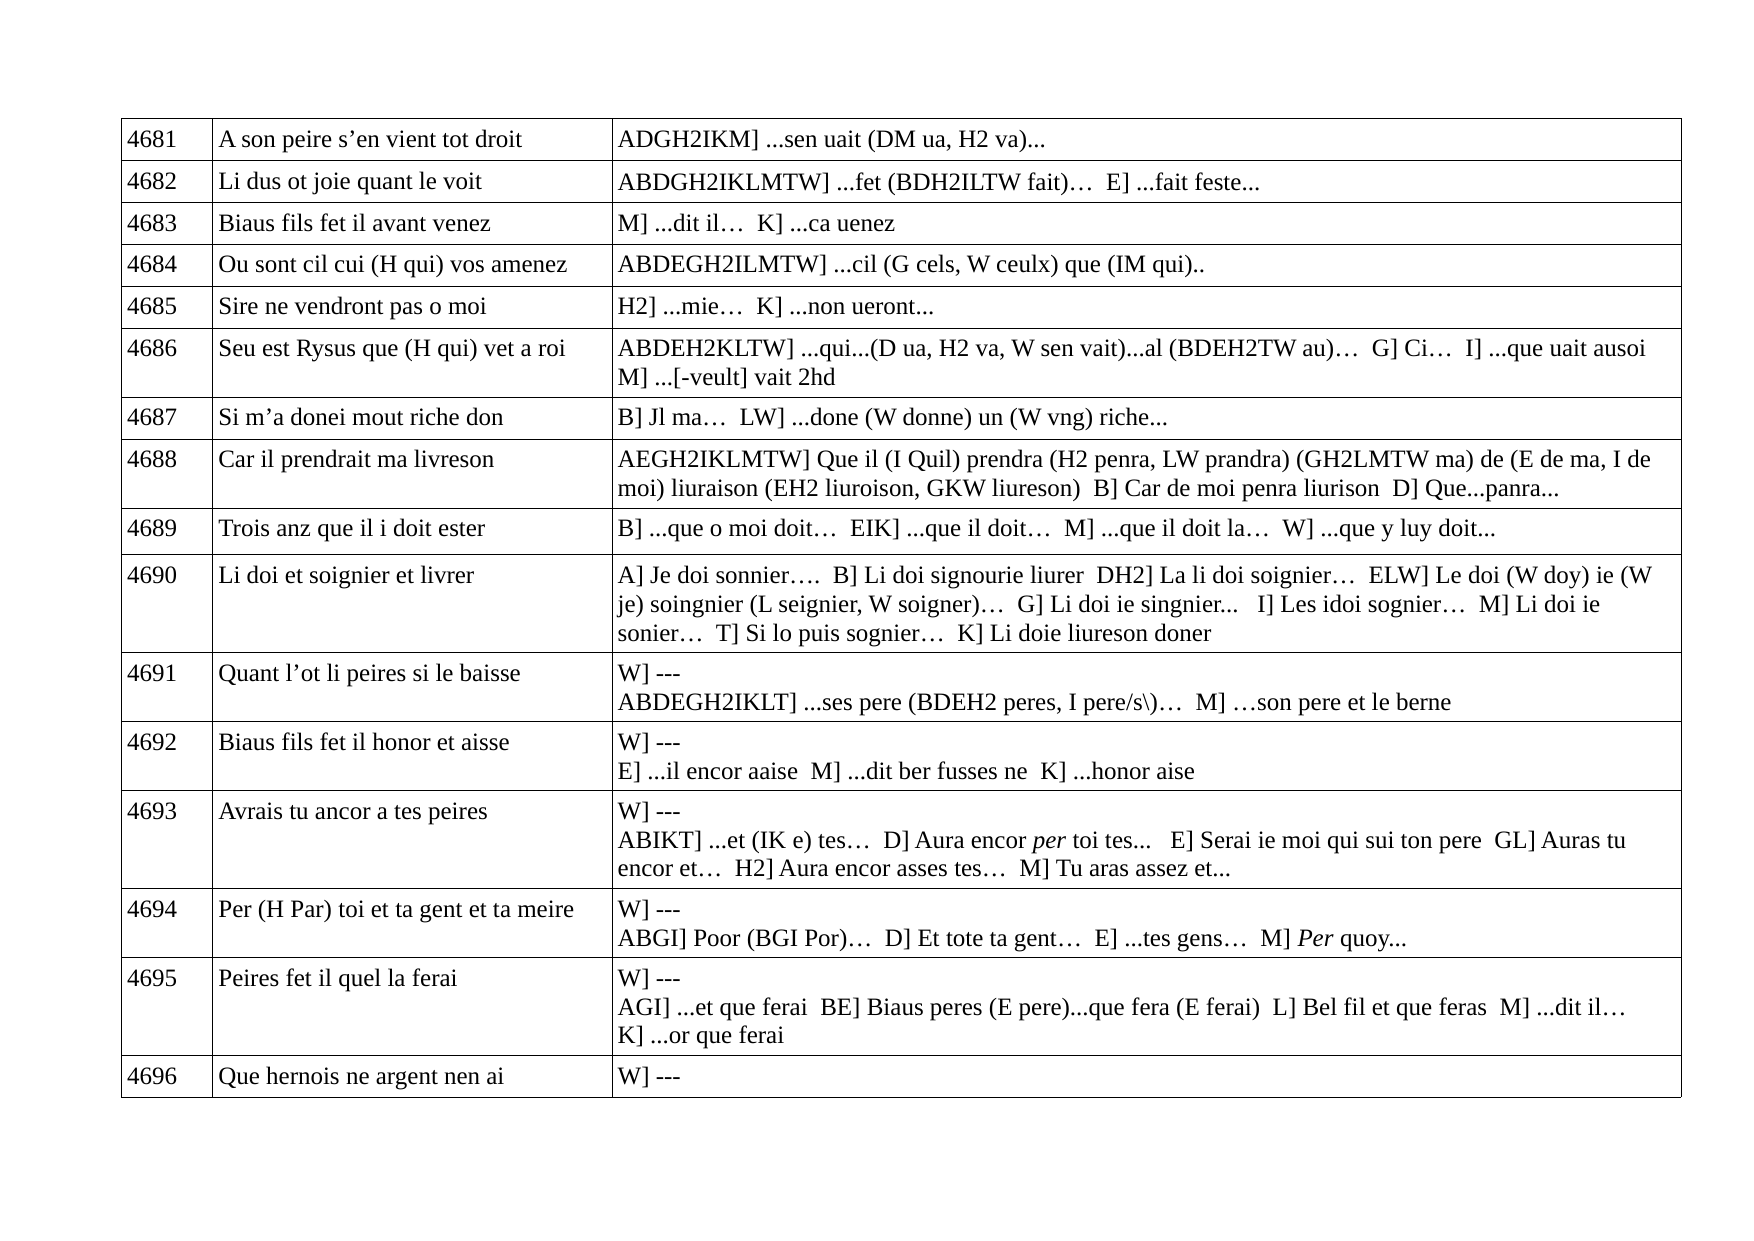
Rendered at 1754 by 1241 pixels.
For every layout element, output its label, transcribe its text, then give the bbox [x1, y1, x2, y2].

table_cell 4696 [122, 1056, 212, 1097]
table_cell 4683 [122, 203, 212, 244]
table_cell Quant l’ot li peires si le baisse [213, 653, 612, 721]
table_cell Biaus fils fet il honor et aisse [213, 722, 612, 790]
table_cell 4690 [122, 555, 212, 652]
table_cell Per (H Par) toi et ta gent et ta meire [213, 889, 612, 957]
table_cell 4682 [122, 161, 212, 202]
table_cell 4685 [122, 287, 212, 327]
table_cell Avrais tu ancor a tes peires [213, 791, 612, 888]
table_cell Sire ne vendront pas o moi [213, 287, 612, 327]
table_cell W] [613, 1056, 1681, 1097]
table_cell W] --- E] ...il encor aaise M] ...dit ber fusses ne K] ...honor aise [613, 722, 1681, 790]
table_cell 4691 [122, 653, 212, 721]
table_cell Ou sont cil cui (H qui) vos amenez [213, 245, 612, 286]
table_cell B] Jl ma… LW] ...done (W donne) un (W vng) riche... [613, 398, 1681, 438]
table_cell W] --- AGI] ...et que ferai BE] Biaus peres (E pere)...que fera (E ferai) L] Bel fil et que feras M] ...dit il… K] ...or que ferai [613, 958, 1681, 1055]
table_cell Car il prendrait ma livreson [213, 440, 612, 507]
table_cell W] --- ABIKT] ...et (IK e) tes… D] Aura encor per toi tes... E] Serai ie moi qui sui ton pere GL] Auras tu encor et… H2] Aura encor asses tes… M] Tu aras assez et... [613, 791, 1681, 888]
table_cell B] ...que o moi doit… EIK] ...que il doit… M] ...que il doit la… W] ...que y luy doit... [613, 509, 1681, 554]
table_cell 4689 [122, 509, 212, 554]
table_cell Biaus fils fet il avant venez [213, 203, 612, 244]
table_cell ABDEH2KLTW] ...qui...(D ua, H2 va, W sen vait)...al (BDEH2TW au)… G] Ci… I] ...que uait ausoi M] ...[-veult] vait 2hd [613, 329, 1681, 397]
table_cell 4694 [122, 889, 212, 957]
table_cell A] Je doi sonnier…. B] Li doi signourie liurer DH2] La li doi soignier… ELW] Le doi (W doy) ie (W je) soingnier (L seignier, W soigner)… G] Li doi ie singnier... I] Les idoi sognier… M] Li doi ie sonier… T] Si lo puis sognier… K] Li doie liureson doner [613, 555, 1681, 652]
table_cell ABDGH2IKLMTW] ...fet (BDH2ILTW fait)… E] ...fait feste... [613, 161, 1681, 202]
table_cell 4681 [122, 119, 212, 160]
table_cell Trois anz que il i doit ester [213, 509, 612, 554]
table_cell 4686 [122, 329, 212, 397]
table_cell H2] ...mie… K] ...non ueront... [613, 287, 1681, 327]
table_cell Li dus ot joie quant le voit [213, 161, 612, 202]
table_cell M] ...dit il… K] ...ca uenez [613, 203, 1681, 244]
table_cell AEGH2IKLMTW] Que il (I Quil) prendra (H2 penra, LW prandra) (GH2LMTW ma) de (E de ma, I de moi) liuraison (EH2 liuroison, GKW liureson) B] Car de moi penra liurison D] Que...panra... [613, 440, 1681, 507]
table_cell 4688 [122, 440, 212, 507]
table_cell Que hernois ne argent nen ai [213, 1056, 612, 1097]
table_cell 4684 [122, 245, 212, 286]
table_cell A son peire s’en vient tot droit [213, 119, 612, 160]
table_cell ADGH2IKM] ...sen uait (DM ua, H2 va)... [613, 119, 1681, 160]
table_cell W] --- ABGI] Poor (BGI Por)… D] Et tote ta gent… E] ...tes gens… M] Per quoy... [613, 889, 1681, 957]
table_cell Seu est Rysus que (H qui) vet a roi [213, 329, 612, 397]
table_cell Si m’a donei mout riche don [213, 398, 612, 438]
table_cell ABDEGH2ILMTW] ...cil (G cels, W ceulx) que (IM qui).. [613, 245, 1681, 286]
table_cell 4692 [122, 722, 212, 790]
table_cell Peires fet il quel la ferai [213, 958, 612, 1055]
table_cell 4693 [122, 791, 212, 888]
table_cell W] --- ABDEGH2IKLT] ...ses pere (BDEH2 peres, I pere/s\)… M] …son pere et le berne [613, 653, 1681, 721]
table_cell Li doi et soignier et livrer [213, 555, 612, 652]
table_cell 4695 [122, 958, 212, 1055]
table_cell 4687 [122, 398, 212, 438]
